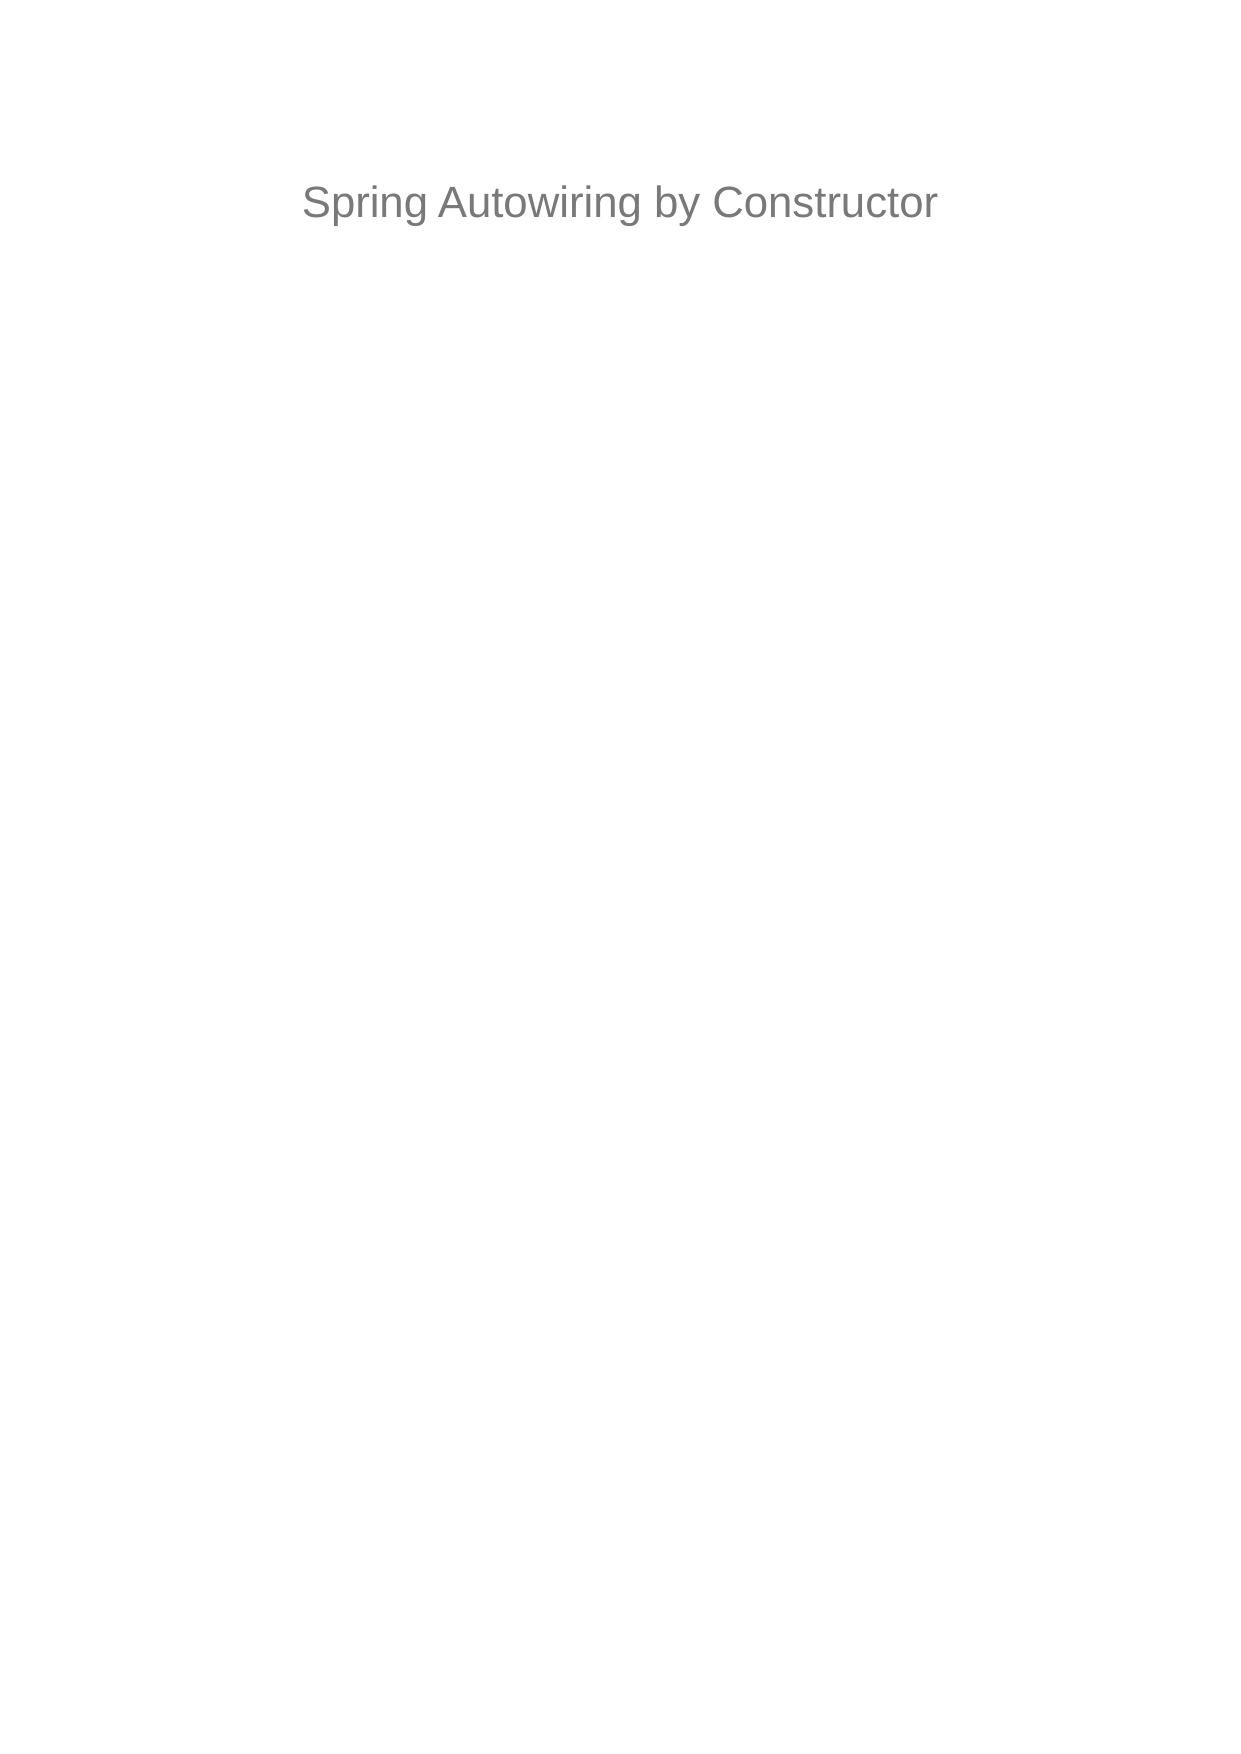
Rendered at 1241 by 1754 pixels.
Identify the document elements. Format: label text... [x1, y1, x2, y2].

subtitle Spring Autowiring by Constructor [118, 176, 1122, 227]
